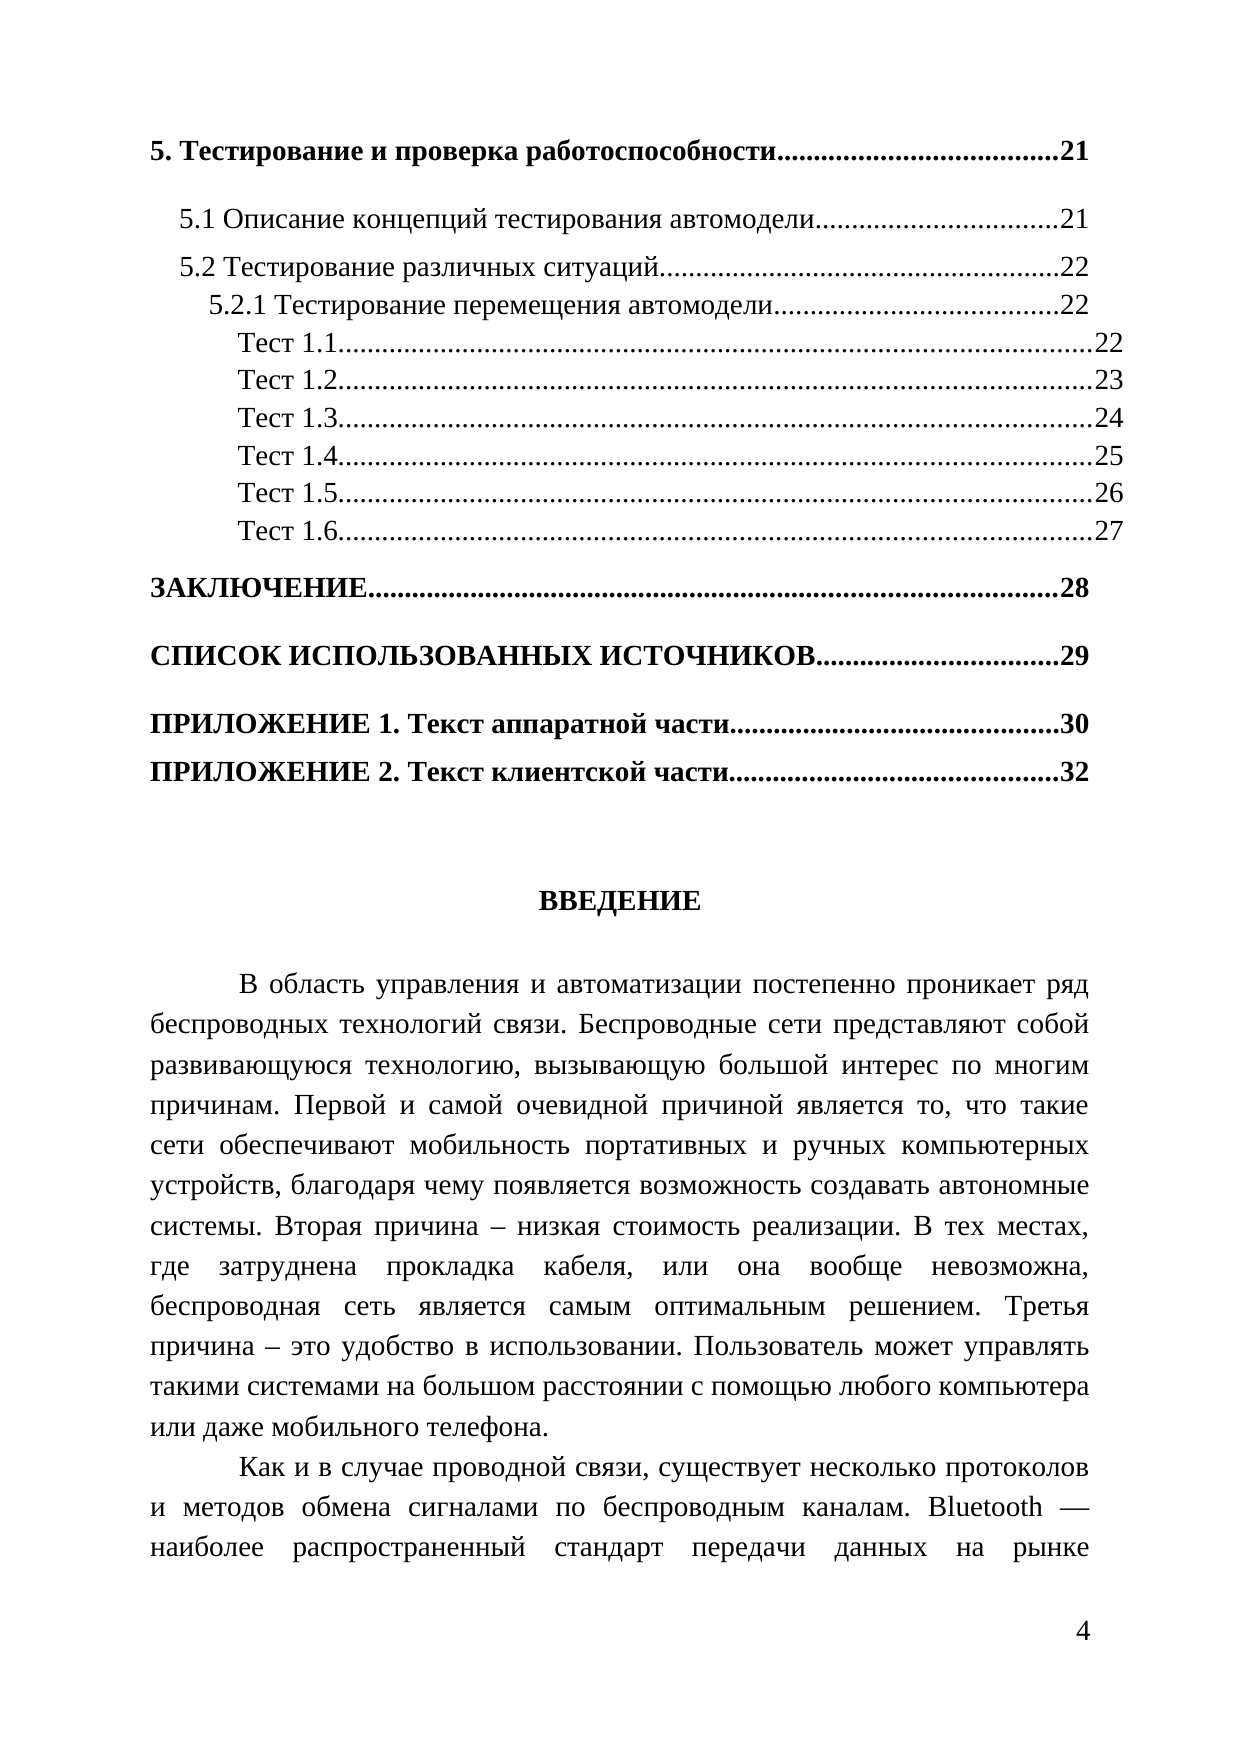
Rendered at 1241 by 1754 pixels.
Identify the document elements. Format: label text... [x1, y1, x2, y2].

text Тест 1.3 24 [208, 400, 1090, 434]
subtitle ВВЕДЕНИЕ [150, 883, 1090, 917]
text 5.2.1 Тестирование перемещения автомодели 22 [179, 287, 1090, 321]
text Тест 1.2 23 [208, 362, 1090, 396]
text Тест 1.4 25 [208, 438, 1090, 471]
text 5. Тестирование и проверка работоспособности 21 [150, 133, 1090, 166]
text 5.1 Описание концепций тестирования автомодели 21 [179, 201, 1090, 234]
text ЗАКЛЮЧЕНИЕ 28 [150, 570, 1090, 604]
text 5.2 Тестирование различных ситуаций 22 [179, 249, 1090, 283]
text Тест 1.6 27 [208, 513, 1090, 547]
text ПРИЛОЖЕНИЕ 1. Текст аппаратной части 30 [150, 706, 1090, 739]
text В область управления и автоматизации постепенно проникает ряд беспроводных технологий связи. Беспроводные сети представляют собой развивающуюся технологию, вызывающую большой интерес по многим причинам. Первой и самой очевидной причиной является то, что такие сети обеспечивают мобильность портативных и ручных компьютерных устройств, благодаря чему появляется возможность создавать автономные системы. Вторая причина – низкая стоимость реализации. В тех местах, где затруднена прокладка кабеля, или она вообще невозможна, беспроводная сеть является самым оптимальным решением. Третья причина – это удобство в использовании. Пользователь может управлять такими системами на большом расстоянии с помощью любого компьютера или даже мобильного телефона. [150, 966, 1090, 1442]
text Как и в случае проводной связи, существует несколько протоколов и методов обмена сигналами по беспроводным каналам. Bluetooth — наиболее распространенный стандарт передачи данных на рынке [150, 1449, 1090, 1563]
text СПИСОК ИСПОЛЬЗОВАННЫХ ИСТОЧНИКОВ 29 [150, 638, 1090, 672]
text Тест 1.5 26 [208, 476, 1090, 509]
text Тест 1.1 22 [208, 325, 1090, 358]
text ПРИЛОЖЕНИЕ 2. Текст клиентской части 32 [150, 754, 1090, 788]
